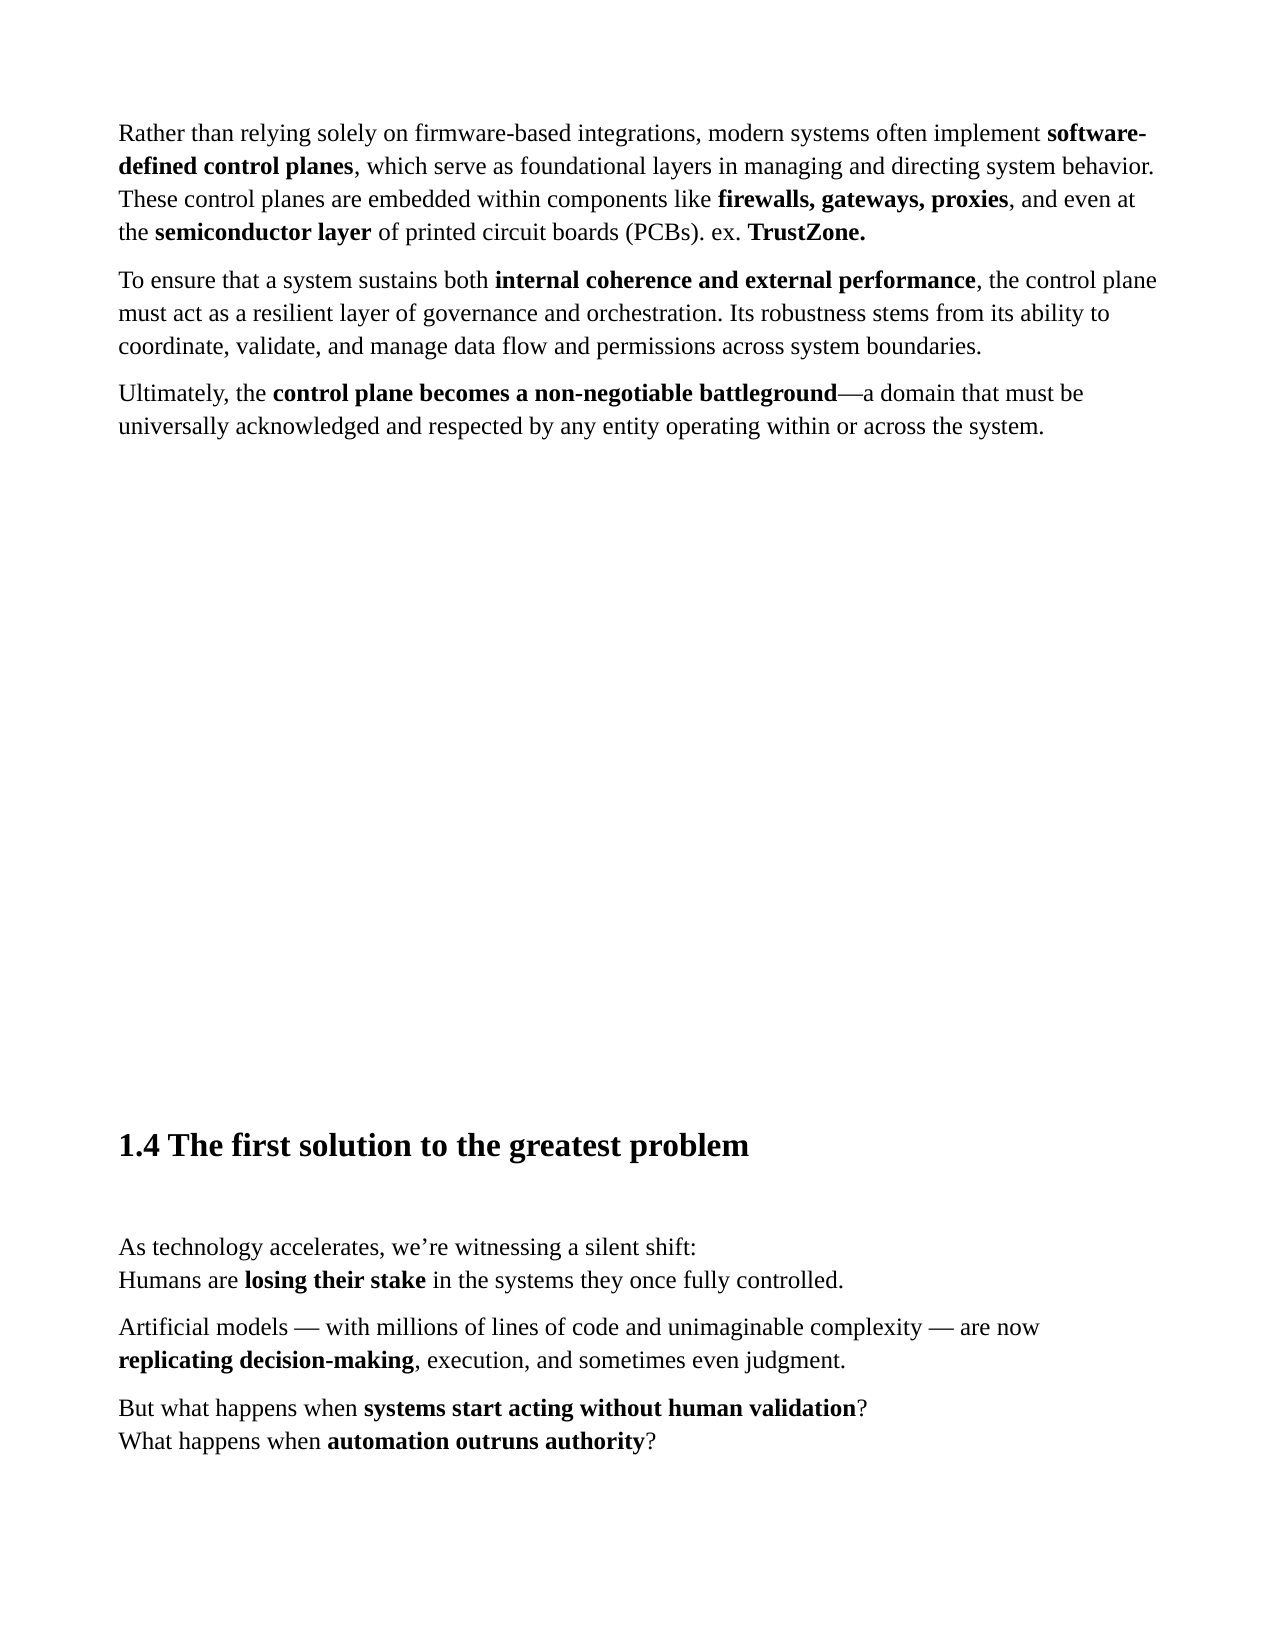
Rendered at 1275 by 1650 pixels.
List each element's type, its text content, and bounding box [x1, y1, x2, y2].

text To ensure that a system sustains both internal coherence and external performance, the control plane must act as a resilient layer of governance and orchestration. Its robustness stems from its ability to coordinate, validate, and manage data flow and permissions across system boundaries. [118, 265, 1157, 359]
text Ultimately, the control plane becomes a non-negotiable battleground—a domain that must be universally acknowledged and respected by any entity operating within or across the system. [118, 378, 1157, 440]
text But what happens when systems start acting without human validation? What happens when automation outruns authority? [118, 1393, 1157, 1455]
text Rather than relying solely on firmware-based integrations, modern systems often implement software-defined control planes, which serve as foundational layers in managing and directing system behavior. These control planes are embedded within components like firewalls, gateways, proxies, and even at the semiconductor layer of printed circuit boards (PCBs). ex. TrustZone. [118, 118, 1157, 246]
text As technology accelerates, we’re witnessing a silent shift: Humans are losing their stake in the systems they once fully controlled. [118, 1232, 1157, 1293]
text 1.4 The first solution to the greatest problem [118, 1126, 1157, 1164]
text Artificial models — with millions of lines of code and unimaginable complexity — are now replicating decision-making, execution, and sometimes even judgment. [118, 1312, 1157, 1374]
